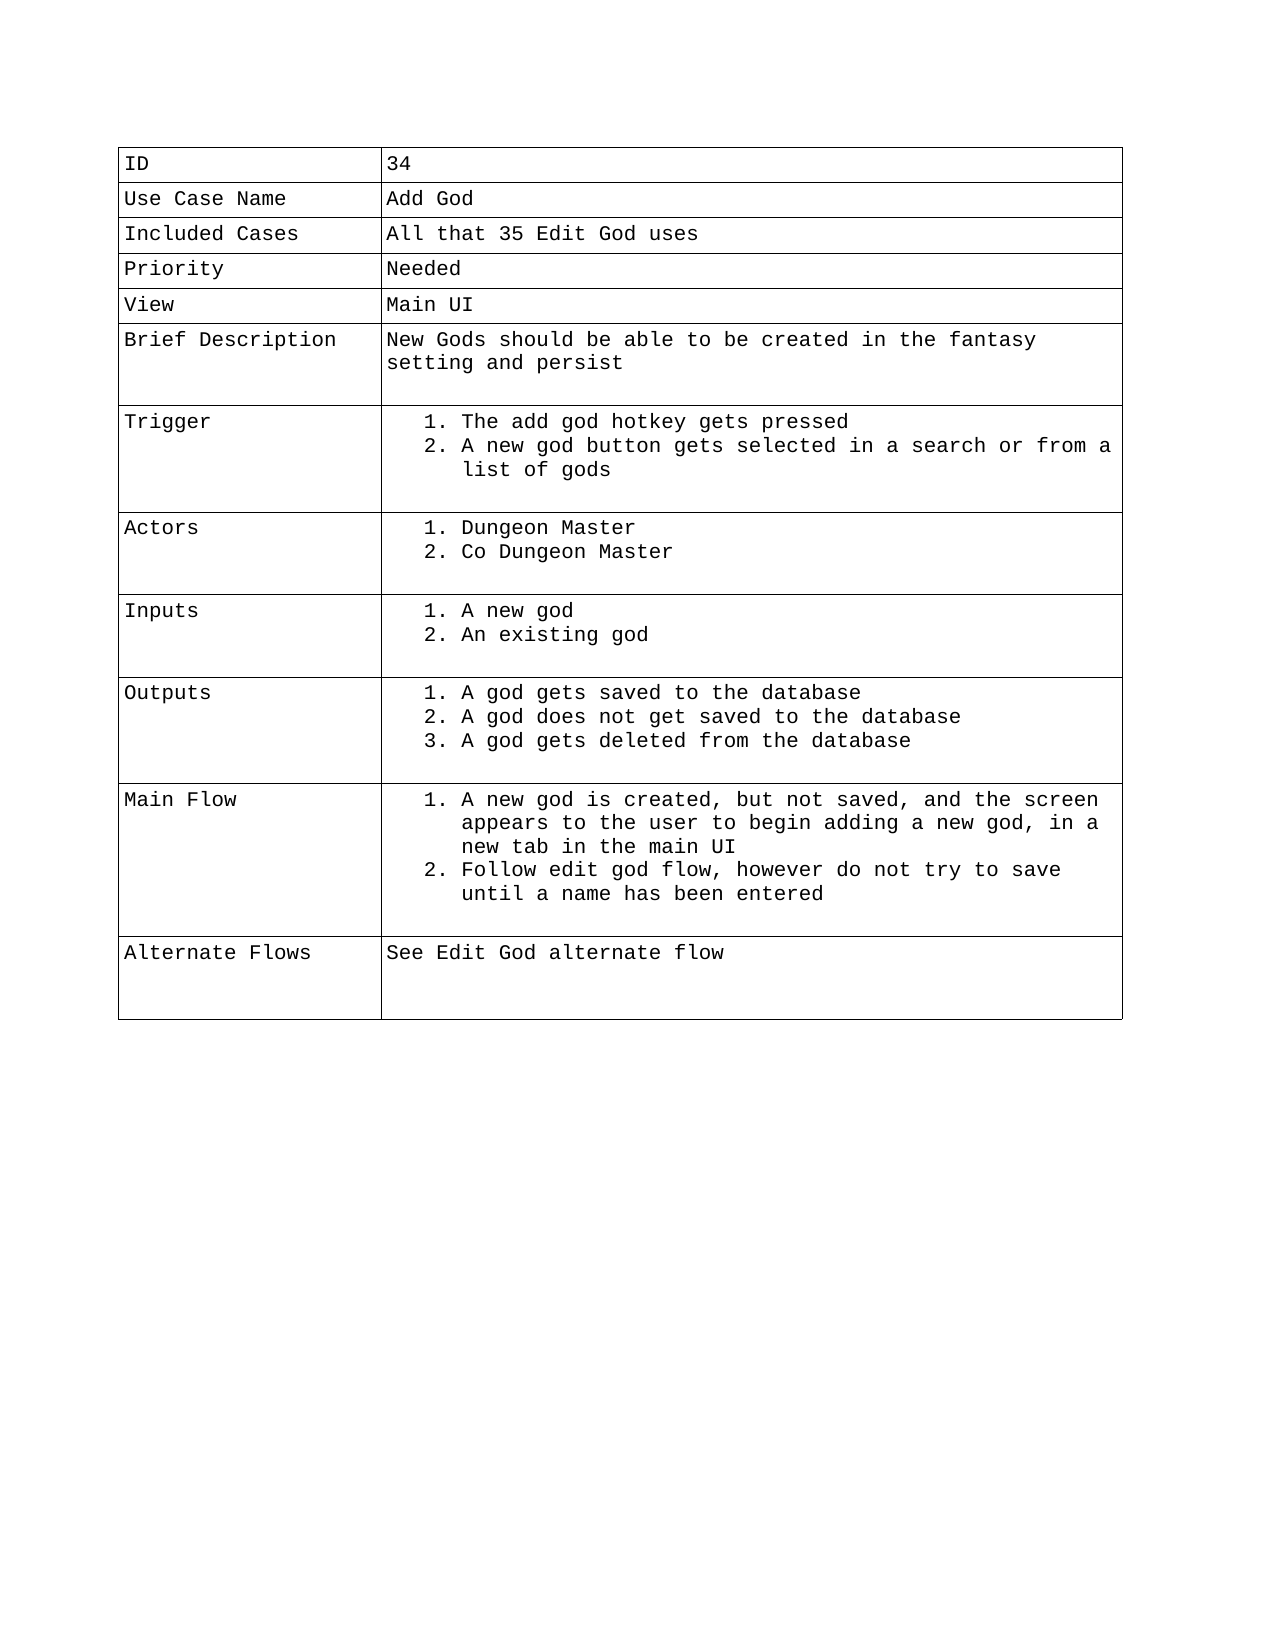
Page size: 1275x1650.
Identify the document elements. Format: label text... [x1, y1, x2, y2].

table_cell Alternate Flows [119, 937, 381, 1019]
table_cell New Gods should be able to be created in the fantasy setting and persist [382, 324, 1122, 405]
table_cell Use Case Name [119, 183, 381, 217]
table_cell 1. The add god hotkey gets pressed 2. A new god button gets selected in a search or from a list of gods [382, 406, 1122, 512]
table_cell 1. A new god is created, but not saved, and the screen appears to the user to begin adding a new god, in a new tab in the main UI 2. Follow edit god flow, however do not try to save until a name has been entered [382, 784, 1122, 936]
table_cell View [119, 289, 381, 323]
table_cell Inputs [119, 595, 381, 677]
table_cell Included Cases [119, 218, 381, 252]
table_cell See Edit God alternate flow [382, 937, 1122, 1019]
table_cell Main UI [382, 289, 1122, 323]
table_cell Priority [119, 254, 381, 288]
table_cell Outputs [119, 678, 381, 783]
table_cell Needed [382, 254, 1122, 288]
table_cell Actors [119, 513, 381, 594]
table_cell 1. Dungeon Master 2. Co Dungeon Master [382, 513, 1122, 594]
table_header ID [119, 148, 381, 182]
table_header 34 [382, 148, 1122, 182]
table_cell A new god An existing god [382, 595, 1122, 677]
table_cell All that 35 Edit God uses [382, 218, 1122, 252]
table_cell A god gets saved to the database A god does not get saved to the database A god gets deleted from the database [382, 678, 1122, 783]
table_cell Main Flow [119, 784, 381, 936]
table_cell Trigger [119, 406, 381, 512]
table_cell Brief Description [119, 324, 381, 405]
table_cell Add God [382, 183, 1122, 217]
